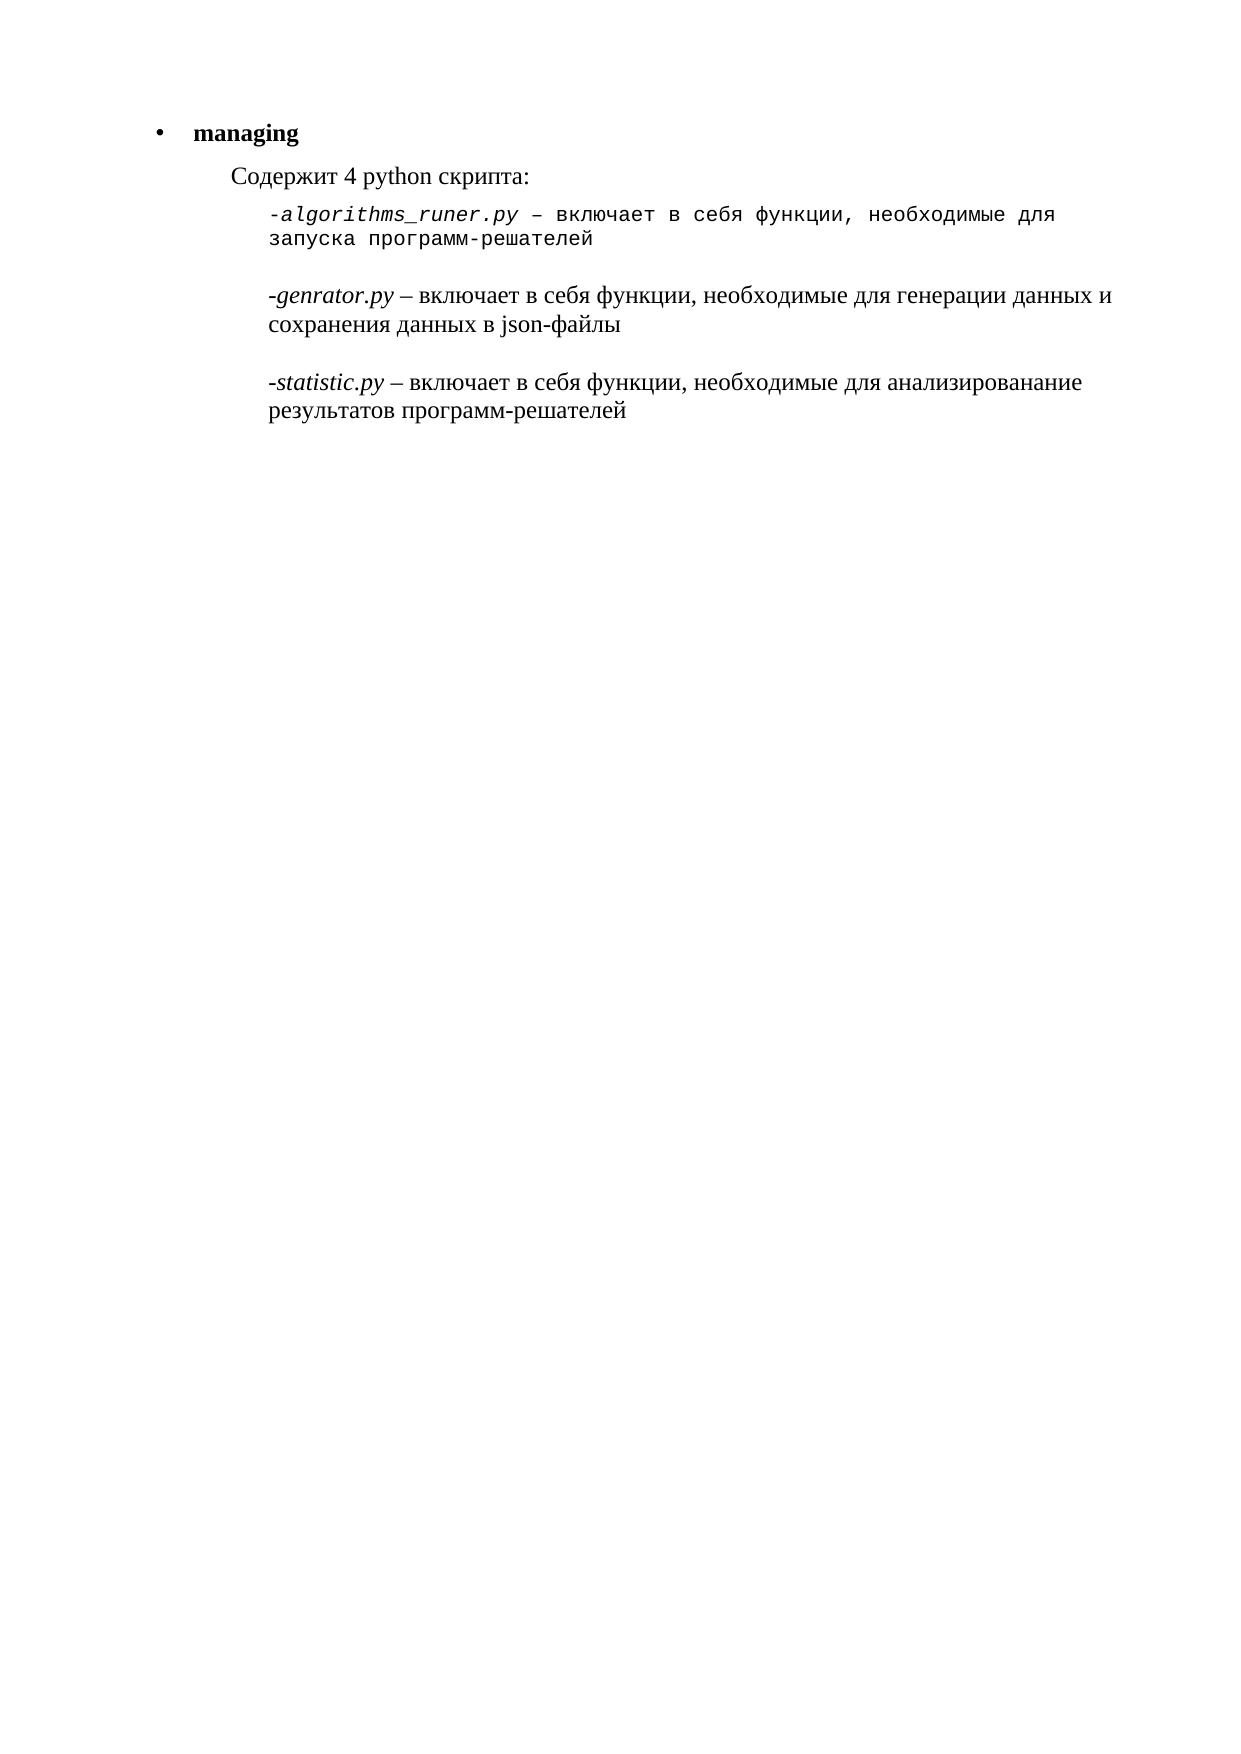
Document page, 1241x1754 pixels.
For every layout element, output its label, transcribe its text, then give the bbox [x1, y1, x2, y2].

list -statistic.py – включает в себя функции, необходимые для анализированание результатов программ-решателей [231, 367, 1122, 424]
list -algorithms_runer.py – включает в себя функции, необходимые для запуска программ-решателей [231, 204, 1122, 252]
list managing [156, 118, 1122, 147]
list Содержит 4 python скрипта: [193, 161, 1122, 190]
list -genrator.py – включает в себя функции, необходимые для генерации данных и сохранения данных в json-файлы [231, 280, 1122, 338]
